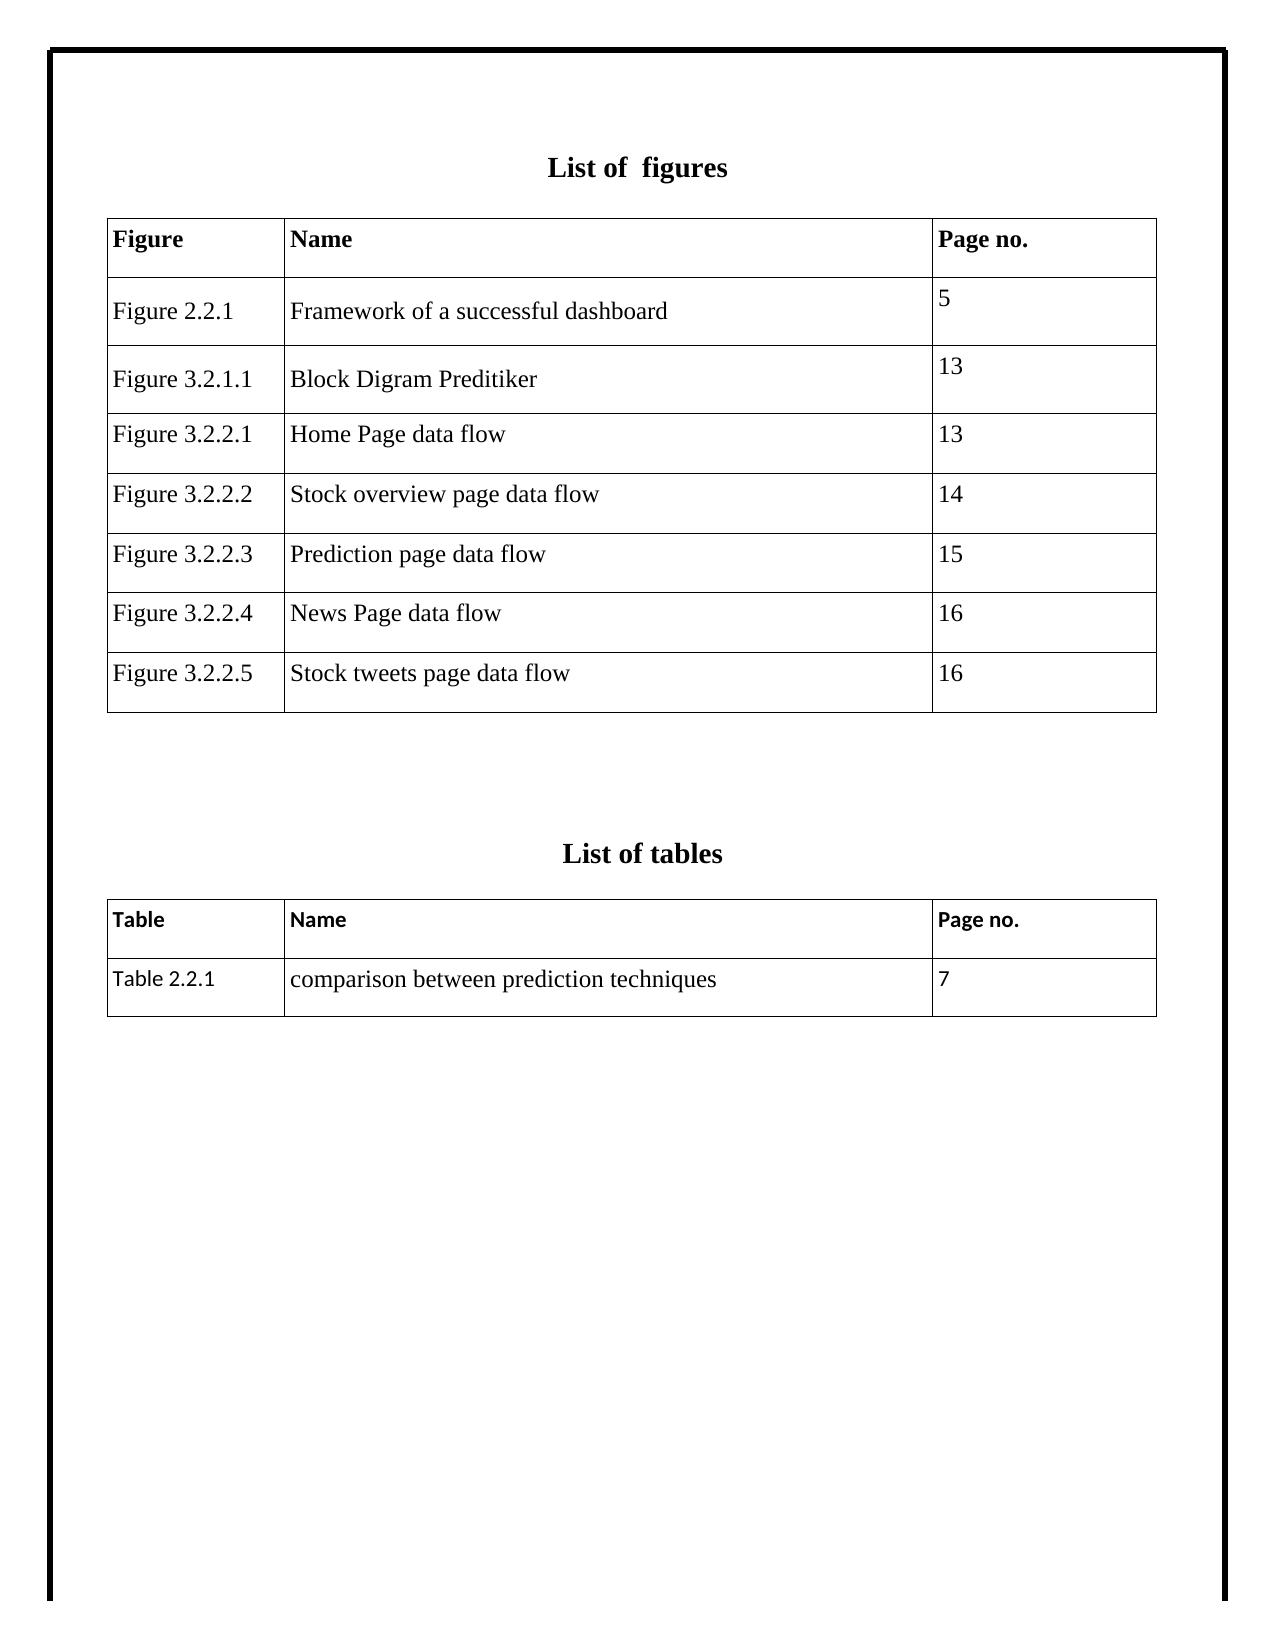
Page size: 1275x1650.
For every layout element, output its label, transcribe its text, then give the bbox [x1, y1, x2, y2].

table_header Page no. [933, 219, 1156, 277]
table_header Table [108, 900, 284, 957]
table_cell 15 [933, 534, 1156, 592]
table_header Name [285, 900, 932, 957]
table_cell Figure 3.2.2.2 [108, 474, 284, 533]
text List of figures [112, 151, 1162, 184]
table_cell Framework of a successful dashboard [285, 278, 932, 345]
table_cell Stock overview page data flow [285, 474, 932, 533]
table_cell Figure 3.2.1.1 [108, 346, 284, 413]
table_cell Block Digram Preditiker [285, 346, 932, 413]
table_cell 13 [933, 346, 1156, 413]
table_header Page no. [933, 900, 1156, 957]
table_cell 5 [933, 278, 1156, 345]
table_cell comparison between prediction techniques [285, 959, 932, 1016]
table_cell 7 [933, 959, 1156, 1016]
table_cell Table 2.2.1 [108, 959, 284, 1016]
table_cell News Page data flow [285, 593, 932, 652]
table_cell Figure 3.2.2.4 [108, 593, 284, 652]
table_cell 16 [933, 653, 1156, 712]
table_cell Figure 2.2.1 [108, 278, 284, 345]
table_cell 14 [933, 474, 1156, 533]
table_cell 16 [933, 593, 1156, 652]
table_cell Figure 3.2.2.5 [108, 653, 284, 712]
table_cell 13 [933, 414, 1156, 473]
table_cell Prediction page data flow [285, 534, 932, 592]
table_header Name [285, 219, 932, 277]
table_cell Figure 3.2.2.3 [108, 534, 284, 592]
text List of tables [112, 836, 1162, 869]
table_cell Home Page data flow [285, 414, 932, 473]
table_header Figure [108, 219, 284, 277]
table_cell Stock tweets page data flow [285, 653, 932, 712]
table_cell Figure 3.2.2.1 [108, 414, 284, 473]
